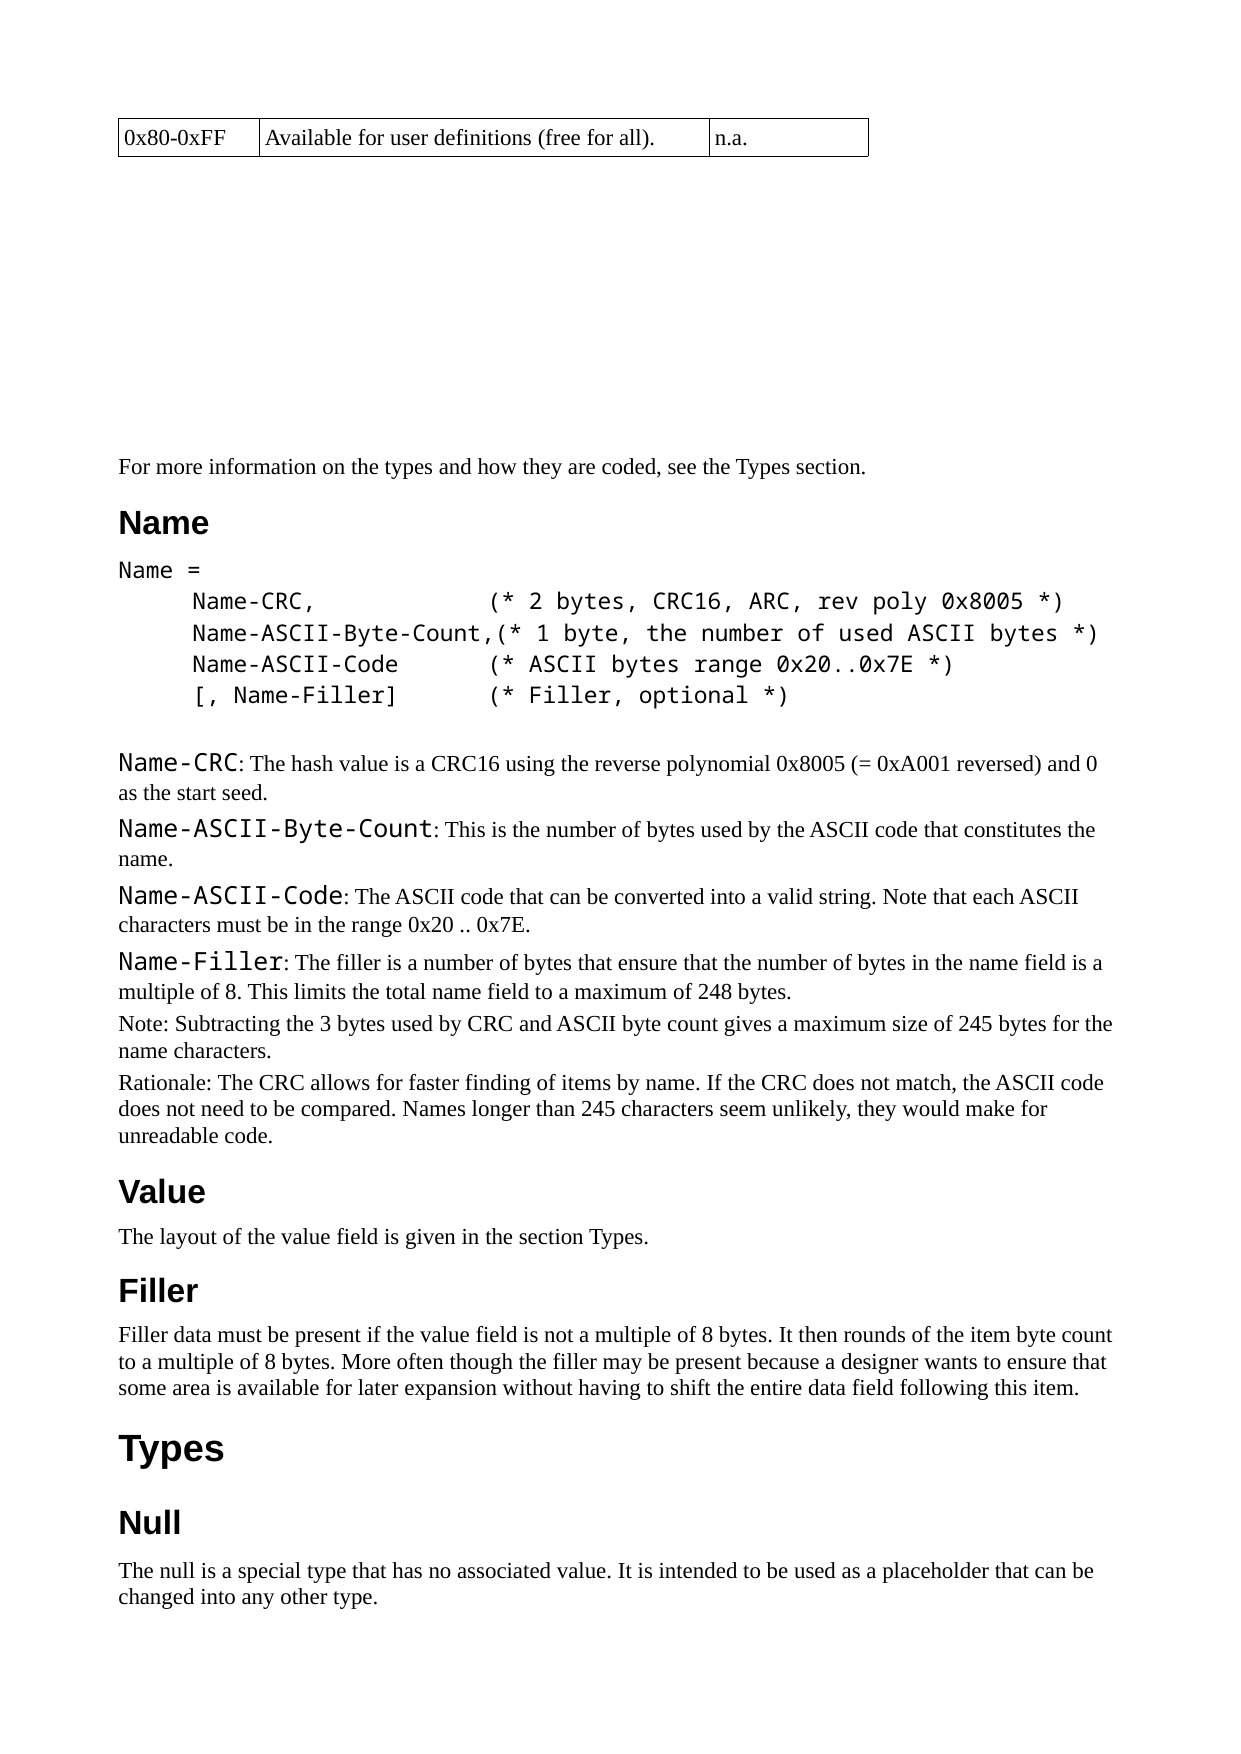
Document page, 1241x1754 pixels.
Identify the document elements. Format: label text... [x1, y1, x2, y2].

text Name = [118, 554, 1122, 585]
table_cell Available for user definitions (free for all). [260, 119, 709, 156]
text Name-ASCII-Byte-Count: This is the number of bytes used by the ASCII code that constitutes the name. [118, 811, 1122, 871]
text [, Name-Filler] (* Filler, optional *) [118, 679, 1122, 710]
text Name-CRC, (* 2 bytes, CRC16, ARC, rev poly 0x8005 *) [118, 585, 1122, 617]
text Name-ASCII-Byte-Count,(* 1 byte, the number of used ASCII bytes *) [118, 617, 1122, 648]
text Name-Filler: The filler is a number of bytes that ensure that the number of bytes in the name field is a multiple of 8. This limits the total name field to a maximum of 248 bytes. [118, 944, 1122, 1004]
text The layout of the value field is given in the section Types. [118, 1223, 1122, 1249]
text Name-ASCII-Code: The ASCII code that can be converted into a valid string. Note that each ASCII characters must be in the range 0x20 .. 0x7E. [118, 877, 1122, 938]
text Note: Subtracting the 3 bytes used by CRC and ASCII byte count gives a maximum size of 245 bytes for the name characters. [118, 1010, 1122, 1063]
text For more information on the types and how they are coded, see the Types section. [118, 453, 1122, 479]
text Rationale: The CRC allows for faster finding of items by name. If the CRC does not match, the ASCII code does not need to be compared. Names longer than 245 characters seem unlikely, they would make for unreadable code. [118, 1069, 1122, 1148]
table_cell n.a. [710, 119, 868, 156]
subtitle Null [118, 1503, 1122, 1541]
text Name-ASCII-Code (* ASCII bytes range 0x20..0x7E *) [118, 648, 1122, 679]
table_cell 0x80-0xFF [119, 119, 259, 156]
text Filler data must be present if the value field is not a multiple of 8 bytes. It then rounds of the item byte count to a multiple of 8 bytes. More often though the filler may be present because a designer wants to ensure that some area is available for later expansion without having to shift the entire data field following this item. [118, 1322, 1122, 1401]
text The null is a special type that has no associated value. It is intended to be used as a placeholder that can be changed into any other type. [118, 1557, 1122, 1609]
subtitle Filler [118, 1270, 1122, 1309]
subtitle Name [118, 503, 1122, 542]
subtitle Value [118, 1172, 1122, 1211]
subtitle Types [118, 1426, 1122, 1469]
text Name-CRC: The hash value is a CRC16 using the reverse polynomial 0x8005 (= 0xA001 reversed) and 0 as the start seed. [118, 744, 1122, 805]
